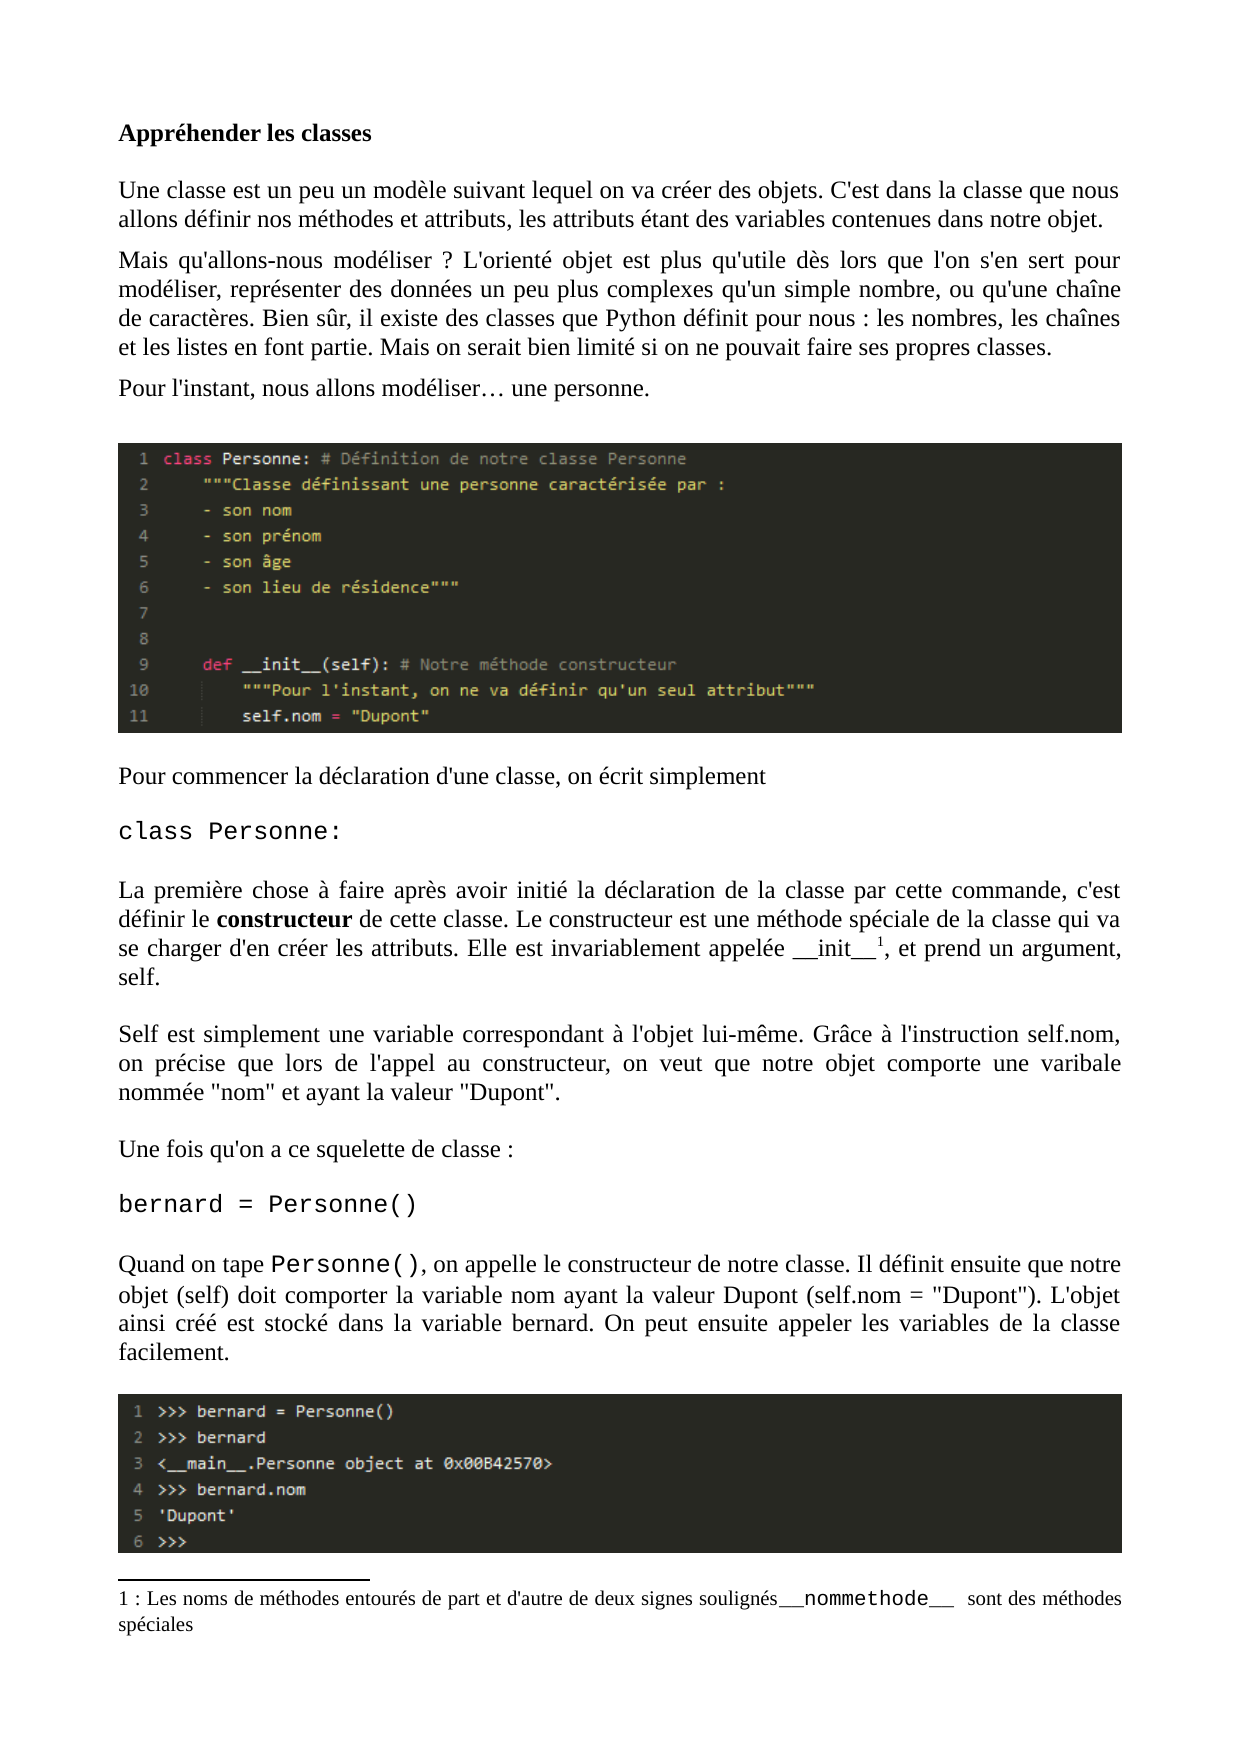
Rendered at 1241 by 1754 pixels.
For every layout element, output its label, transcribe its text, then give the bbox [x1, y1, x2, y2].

text Pour l'instant, nous allons modéliser… une personne. [118, 373, 1122, 402]
text La première chose à faire après avoir initié la déclaration de la classe par cette commande, c'est définir le constructeur de cette classe. Le constructeur est une méthode spéciale de la classe qui va se charger d'en créer les attributs. Elle est invariablement appelée __init__, et prend un argument, self. [118, 876, 1122, 991]
text class Personne: [118, 818, 1122, 847]
text bernard = Personne() [118, 1192, 1122, 1220]
text : Les noms de méthodes entourés de part et d'autre de deux signes soulignés__nommethode__ sont des méthodes spéciales [118, 1586, 1122, 1636]
text Self est simplement une variable correspondant à l'objet lui-même. Grâce à l'instruction self.nom, on précise que lors de l'appel au constructeur, on veut que notre objet comporte une varibale nommée "nom" et ayant la valeur "Dupont". [118, 1019, 1122, 1106]
text Une classe est un peu un modèle suivant lequel on va créer des objets. C'est dans la classe que nous allons définir nos méthodes et attributs, les attributs étant des variables contenues dans notre objet. [118, 176, 1122, 233]
text Quand on tape Personne(), on appelle le constructeur de notre classe. Il définit ensuite que notre objet (self) doit comporter la variable nom ayant la valeur Dupont (self.nom = "Dupont"). L'objet ainsi créé est stocké dans la variable bernard. On peut ensuite appeler les variables de la classe facilement. [118, 1249, 1122, 1366]
text Mais qu'allons-nous modéliser ? L'orienté objet est plus qu'utile dès lors que l'on s'en sert pour modéliser, représenter des données un peu plus complexes qu'un simple nombre, ou qu'une chaîne de caractères. Bien sûr, il existe des classes que Python définit pour nous : les nombres, les chaînes et les listes en font partie. Mais on serait bien limité si on ne pouvait faire ses propres classes. [118, 246, 1122, 361]
text Une fois qu'on a ce squelette de classe : [118, 1134, 1122, 1163]
text Appréhender les classes [118, 118, 1122, 147]
text Pour commencer la déclaration d'une classe, on écrit simplement [118, 761, 1122, 790]
